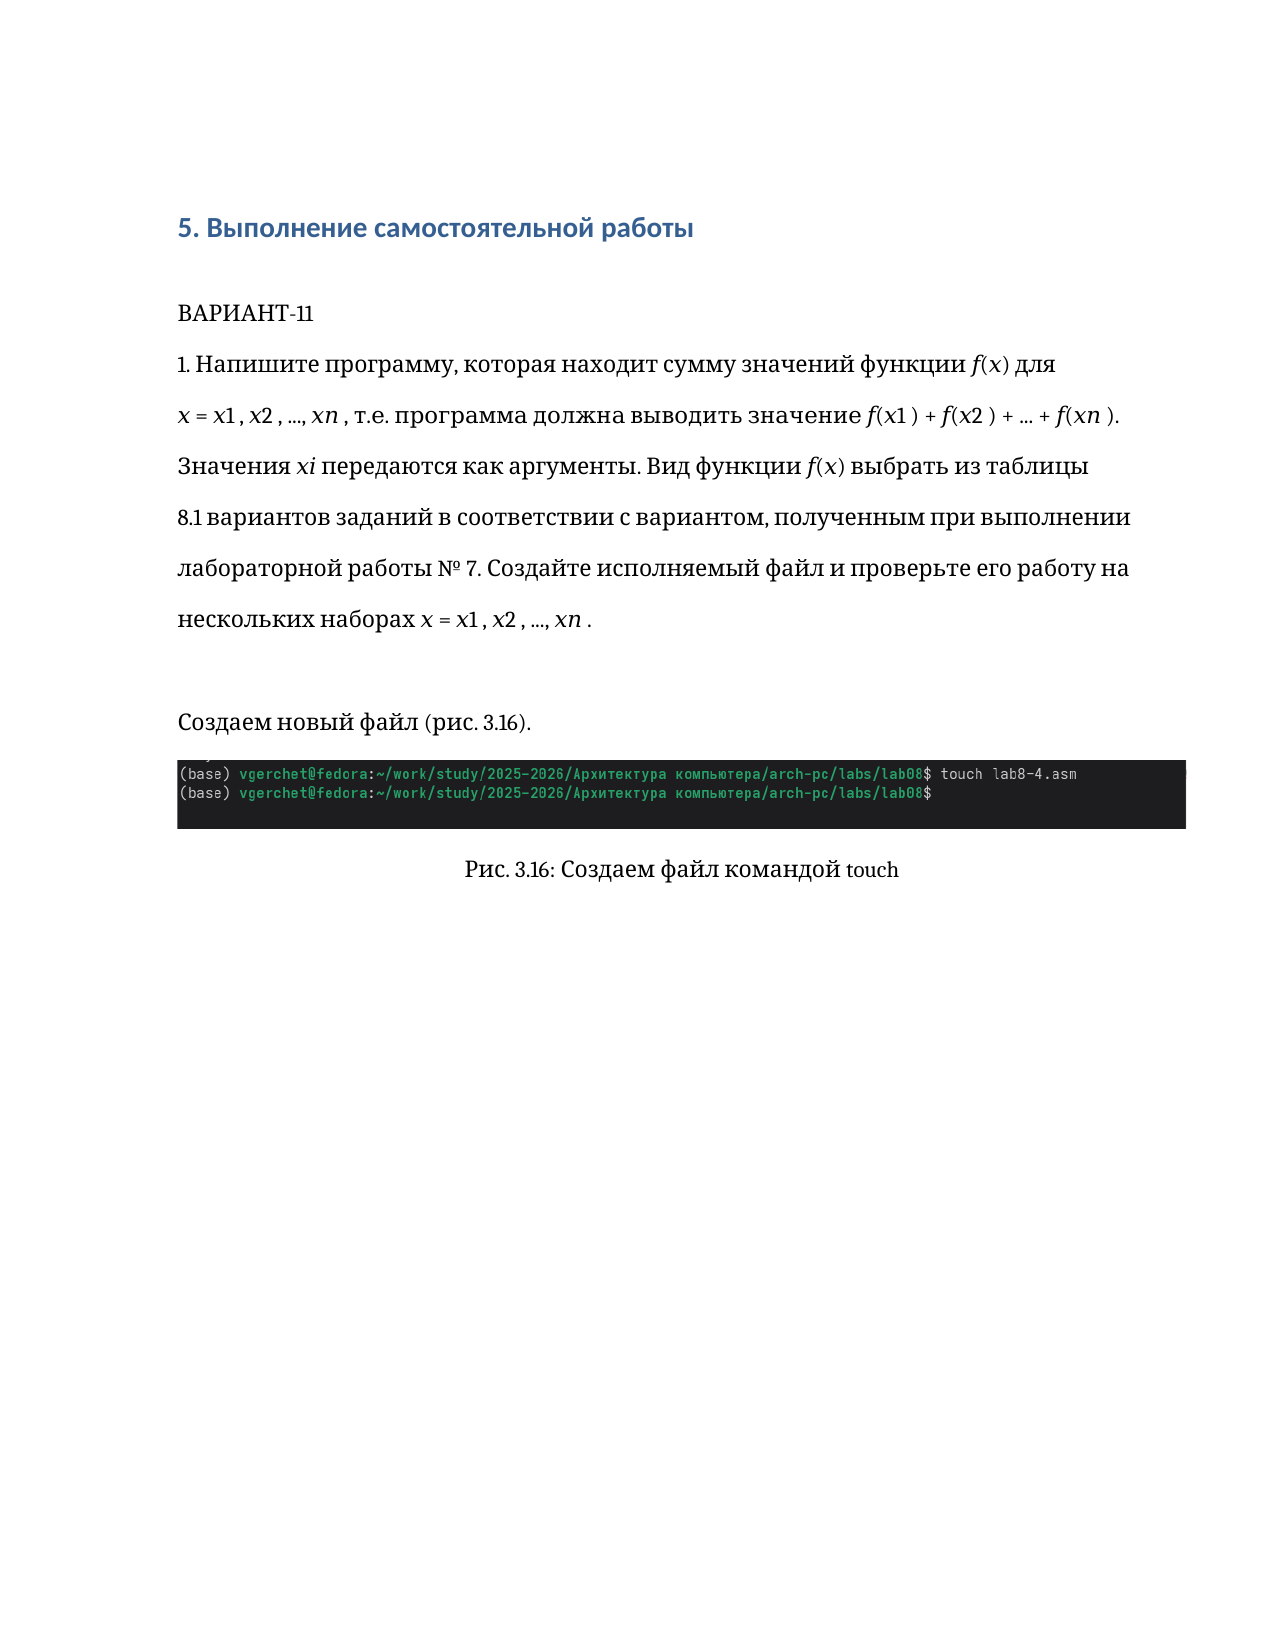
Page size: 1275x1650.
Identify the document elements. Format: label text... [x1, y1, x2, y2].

text Создаем новый файл (рис. 3.16). [177, 709, 1186, 736]
text ВАРИАНТ-11 [177, 301, 1186, 327]
text 1. Напишите программу, которая находит сумму значений функции 𝑓(𝑥) для [177, 352, 1186, 378]
text 8.1 вариантов заданий в соответствии с вариантом, полученным при выполнении [177, 505, 1186, 532]
subtitle 5. Выполнение самостоятельной работы [177, 209, 1186, 245]
text нескольких наборах 𝑥 = 𝑥1 , 𝑥2 , ..., 𝑥𝑛 . [177, 607, 1186, 634]
text Рис. 3.16: Создаем файл командой touch [177, 829, 1186, 884]
text 𝑥 = 𝑥1 , 𝑥2 , ..., 𝑥𝑛 , т.е. программа должна выводить значение 𝑓(𝑥1 ) + 𝑓(𝑥2 ) + ... + 𝑓(𝑥𝑛 ). [177, 403, 1186, 429]
text лабораторной работы № 7. Создайте исполняемый файл и проверьте его работу на [177, 556, 1186, 583]
picture [177, 760, 1187, 829]
text Значения 𝑥𝑖 передаются как аргументы. Вид функции 𝑓(𝑥) выбрать из таблицы [177, 454, 1186, 481]
